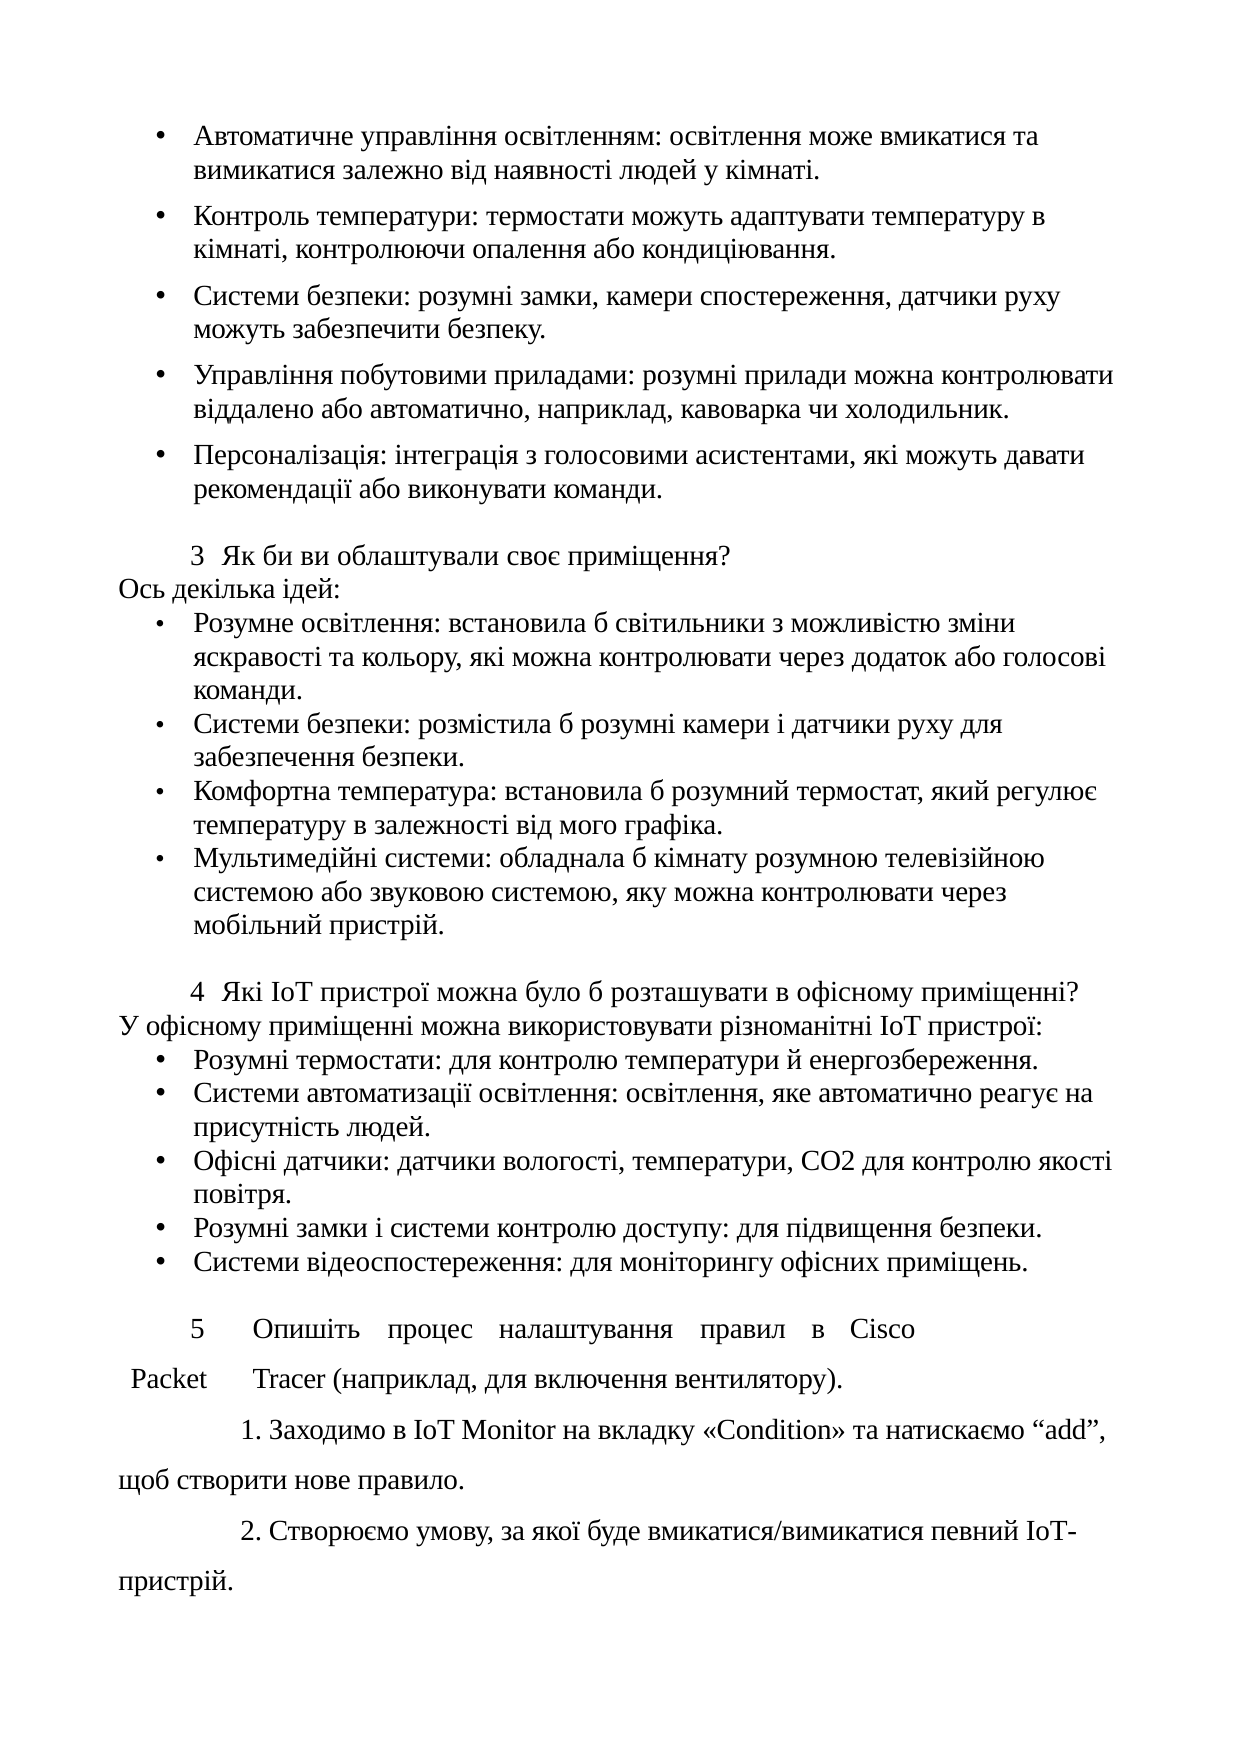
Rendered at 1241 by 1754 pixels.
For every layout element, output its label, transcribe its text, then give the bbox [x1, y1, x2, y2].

list Ось декілька ідей: [118, 572, 1122, 605]
list Системи відеоспостереження: для моніторингу офісних приміщень. [156, 1244, 1122, 1278]
list Контроль температури: термостати можуть адаптувати температуру в кімнаті, контролюючи опалення або кондиціювання. [156, 198, 1122, 265]
list Мультимедійні системи: обладнала б кімнату розумною телевізійною системою або звуковою системою, яку можна контролювати через мобільний пристрій. [156, 840, 1122, 941]
list Розумні замки і системи контролю доступу: для підвищення безпеки. [156, 1210, 1122, 1244]
list Розумне освітлення: встановила б світильники з можливістю зміни яскравості та кольору, які можна контролювати через додаток або голосові команди. [156, 605, 1122, 706]
list Опишіть процес налаштування правил в Cisco Packet Tracer (наприклад, для включення вентилятору). [130, 1311, 987, 1395]
list Системи безпеки: розумні замки, камери спостереження, датчики руху можуть забезпечити безпеку. [156, 278, 1122, 345]
list 2. Створюємо умову, за якої буде вмикатися/вимикатися певний ІоТ-пристрій. [118, 1513, 1122, 1596]
list Розумні термостати: для контролю температури й енергозбереження. [156, 1042, 1122, 1076]
list У офісному приміщенні можна використовувати різноманітні IoT пристрої: [118, 1008, 1122, 1042]
list Автоматичне управління освітленням: освітлення може вмикатися та вимикатися залежно від наявності людей у кімнаті. [156, 118, 1122, 185]
list Системи безпеки: розмістила б розумні камери і датчики руху для забезпечення безпеки. [156, 706, 1122, 773]
list Як би ви облаштували своє приміщення? [190, 538, 1122, 572]
list Комфортна температура: встановила б розумний термостат, який регулює температуру в залежності від мого графіка. [156, 773, 1122, 840]
list Персоналізація: інтеграція з голосовими асистентами, які можуть давати рекомендації або виконувати команди. [156, 437, 1122, 504]
list Офісні датчики: датчики вологості, температури, CO2 для контролю якості повітря. [156, 1143, 1122, 1210]
list 1. Заходимо в IoT Monitor на вкладку «Condition» та натискаємо “add”, щоб створити нове правило. [118, 1412, 1122, 1496]
list Системи автоматизації освітлення: освітлення, яке автоматично реагує на присутність людей. [156, 1076, 1122, 1143]
list Які IoT пристрої можна було б розташувати в офісному приміщенні? [190, 974, 1122, 1008]
list Управління побутовими приладами: розумні прилади можна контролювати віддалено або автоматично, наприклад, кавоварка чи холодильник. [156, 357, 1122, 425]
